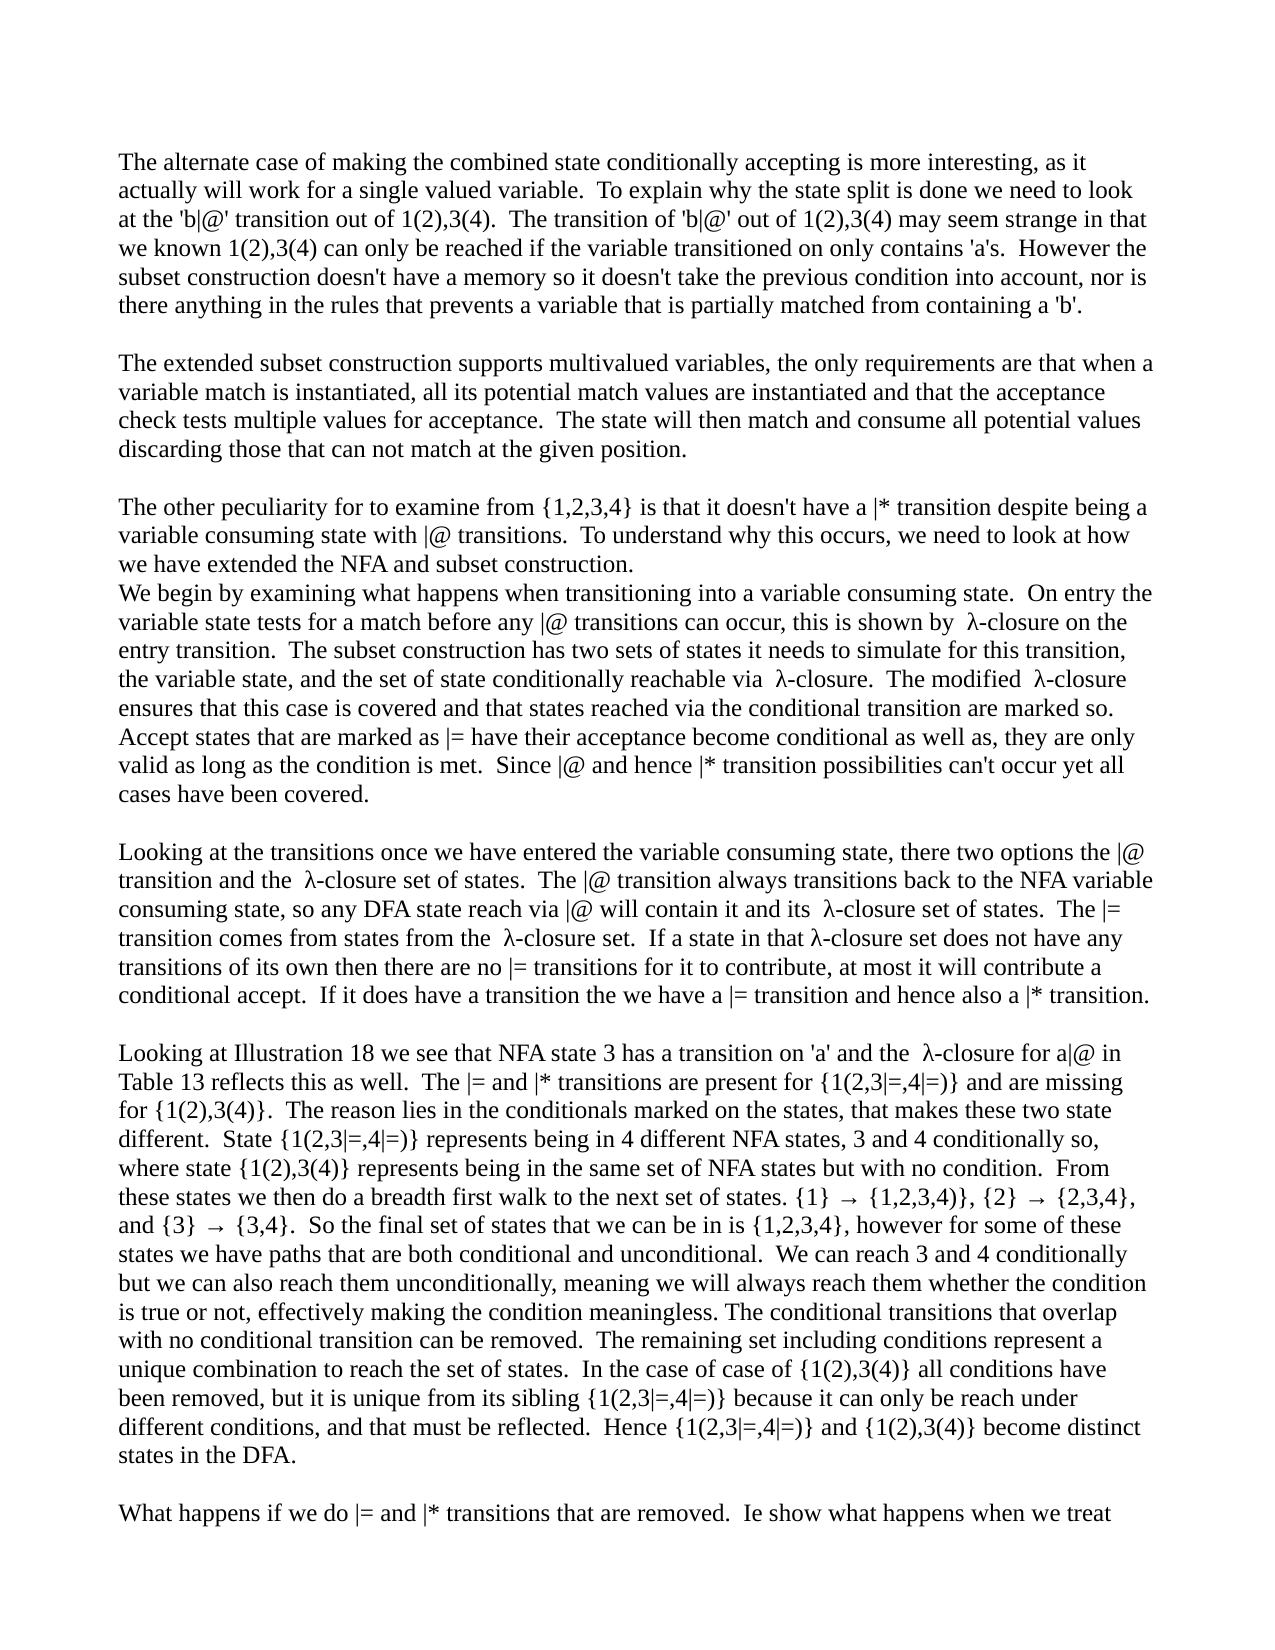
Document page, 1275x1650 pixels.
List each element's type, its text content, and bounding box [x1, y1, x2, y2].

text Looking at the transitions once we have entered the variable consuming state, there two options the |@ transition and the λ-closure set of states. The |@ transition always transitions back to the NFA variable consuming state, so any DFA state reach via |@ will contain it and its λ-closure set of states. The |= transition comes from states from the λ-closure set. If a state in that λ-closure set does not have any transitions of its own then there are no |= transitions for it to contribute, at most it will contribute a conditional accept. If it does have a transition the we have a |= transition and hence also a |* transition. [118, 837, 1157, 1009]
text We begin by examining what happens when transitioning into a variable consuming state. On entry the variable state tests for a match before any |@ transitions can occur, this is shown by λ-closure on the entry transition. The subset construction has two sets of states it needs to simulate for this transition, the variable state, and the set of state conditionally reachable via λ-closure. The modified λ-closure ensures that this case is covered and that states reached via the conditional transition are marked so. Accept states that are marked as |= have their acceptance become conditional as well as, they are only valid as long as the condition is met. Since |@ and hence |* transition possibilities can't occur yet all cases have been covered. [118, 578, 1157, 808]
text The alternate case of making the combined state conditionally accepting is more interesting, as it actually will work for a single valued variable. To explain why the state split is done we need to look at the 'b|@' transition out of 1(2),3(4). The transition of 'b|@' out of 1(2),3(4) may seem strange in that we known 1(2),3(4) can only be reached if the variable transitioned on only contains 'a's. However the subset construction doesn't have a memory so it doesn't take the previous condition into account, nor is there anything in the rules that prevents a variable that is partially matched from containing a 'b'. [118, 147, 1157, 319]
text Looking at Illustration 18 we see that NFA state 3 has a transition on 'a' and the λ-closure for a|@ in Table 13 reflects this as well. The |= and |* transitions are present for {1(2,3|=,4|=)} and are missing for {1(2),3(4)}. The reason lies in the conditionals marked on the states, that makes these two state different. State {1(2,3|=,4|=)} represents being in 4 different NFA states, 3 and 4 conditionally so, where state {1(2),3(4)} represents being in the same set of NFA states but with no condition. From these states we then do a breadth first walk to the next set of states. {1} → {1,2,3,4)}, {2} → {2,3,4}, and {3} → {3,4}. So the final set of states that we can be in is {1,2,3,4}, however for some of these states we have paths that are both conditional and unconditional. We can reach 3 and 4 conditionally but we can also reach them unconditionally, meaning we will always reach them whether the condition is true or not, effectively making the condition meaningless. The conditional transitions that overlap with no conditional transition can be removed. The remaining set including conditions represent a unique combination to reach the set of states. In the case of case of {1(2),3(4)} all conditions have been removed, but it is unique from its sibling {1(2,3|=,4|=)} because it can only be reach under different conditions, and that must be reflected. Hence {1(2,3|=,4|=)} and {1(2),3(4)} become distinct states in the DFA. [118, 1038, 1157, 1469]
text The other peculiarity for to examine from {1,2,3,4} is that it doesn't have a |* transition despite being a variable consuming state with |@ transitions. To understand why this occurs, we need to look at how we have extended the NFA and subset construction. [118, 492, 1157, 578]
text The extended subset construction supports multivalued variables, the only requirements are that when a variable match is instantiated, all its potential match values are instantiated and that the acceptance check tests multiple values for acceptance. The state will then match and consume all potential values discarding those that can not match at the given position. [118, 348, 1157, 463]
text What happens if we do |= and |* transitions that are removed. Ie show what happens when we treat [118, 1498, 1157, 1527]
